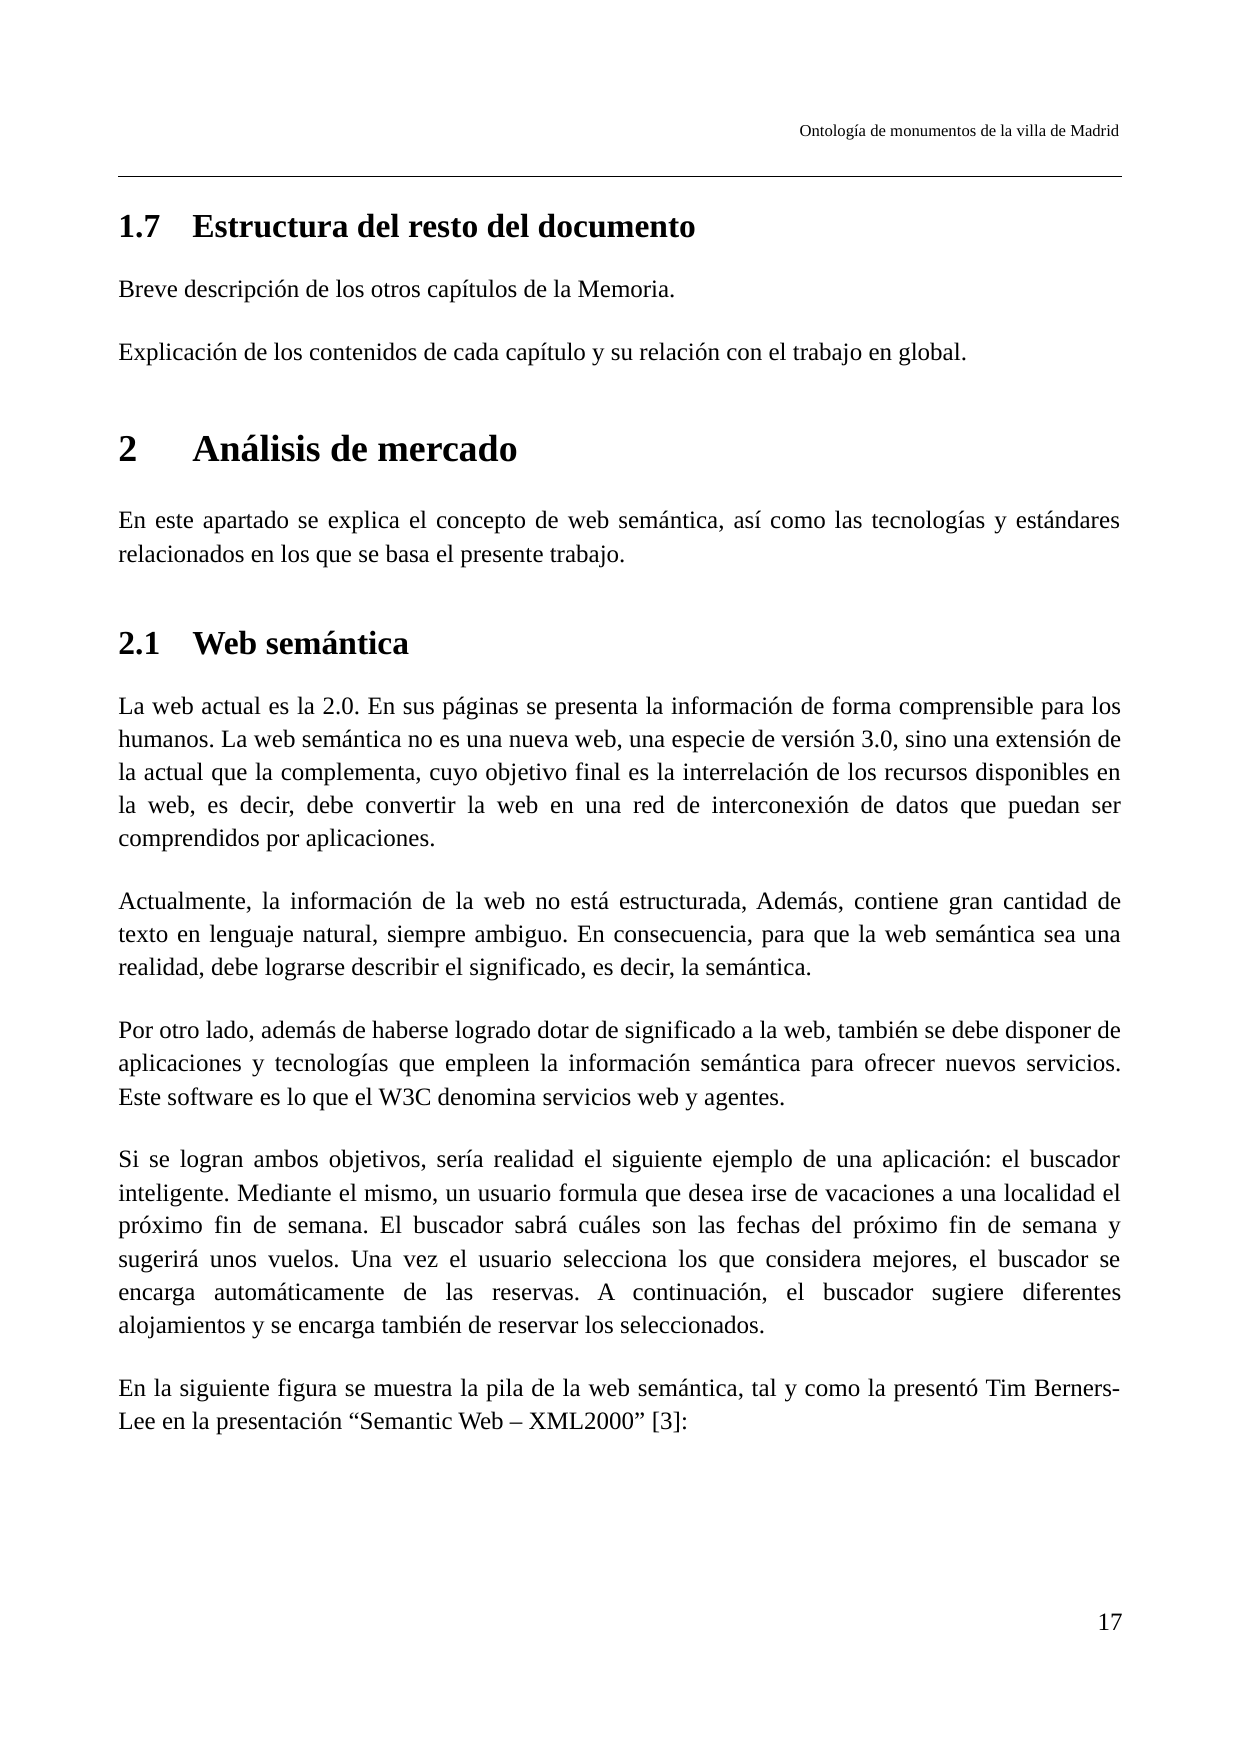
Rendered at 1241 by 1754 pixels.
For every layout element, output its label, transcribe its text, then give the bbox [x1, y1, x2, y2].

text Si se logran ambos objetivos, sería realidad el siguiente ejemplo de una aplicación: el buscador inteligente. Mediante el mismo, un usuario formula que desea irse de vacaciones a una localidad el próximo fin de semana. El buscador sabrá cuáles son las fechas del próximo fin de semana y sugerirá unos vuelos. Una vez el usuario selecciona los que considera mejores, el buscador se encarga automáticamente de las reservas. A continuación, el buscador sugiere diferentes alojamientos y se encarga también de reservar los seleccionados. [118, 1144, 1122, 1338]
text Actualmente, la información de la web no está estructurada, Además, contiene gran cantidad de texto en lenguaje natural, siempre ambiguo. En consecuencia, para que la web semántica sea una realidad, debe lograrse describir el significado, es decir, la semántica. [118, 886, 1122, 981]
text En la siguiente figura se muestra la pila de la web semántica, tal y como la presentó Tim Berners-Lee en la presentación “Semantic Web – XML2000” [3]: [118, 1373, 1122, 1434]
text Por otro lado, además de haberse logrado dotar de significado a la web, también se debe disponer de aplicaciones y tecnologías que empleen la información semántica para ofrecer nuevos servicios. Este software es lo que el W3C denomina servicios web y agentes. [118, 1016, 1122, 1110]
subtitle Estructura del resto del documento [118, 206, 1122, 244]
text La web actual es la 2.0. En sus páginas se presenta la información de forma comprensible para los humanos. La web semántica no es una nueva web, una especie de versión 3.0, sino una extensión de la actual que la complementa, cuyo objetivo final es la interrelación de los recursos disponibles en la web, es decir, debe convertir la web en una red de interconexión de datos que puedan ser comprendidos por aplicaciones. [118, 691, 1122, 852]
text En este apartado se explica el concepto de web semántica, así como las tecnologías y estándares relacionados en los que se basa el presente trabajo. [118, 506, 1122, 567]
text Explicación de los contenidos de cada capítulo y su relación con el trabajo en global. [118, 337, 1122, 366]
subtitle Análisis de mercado [118, 426, 1122, 469]
subtitle Web semántica [118, 623, 1122, 661]
text Breve descripción de los otros capítulos de la Memoria. [118, 274, 1122, 303]
